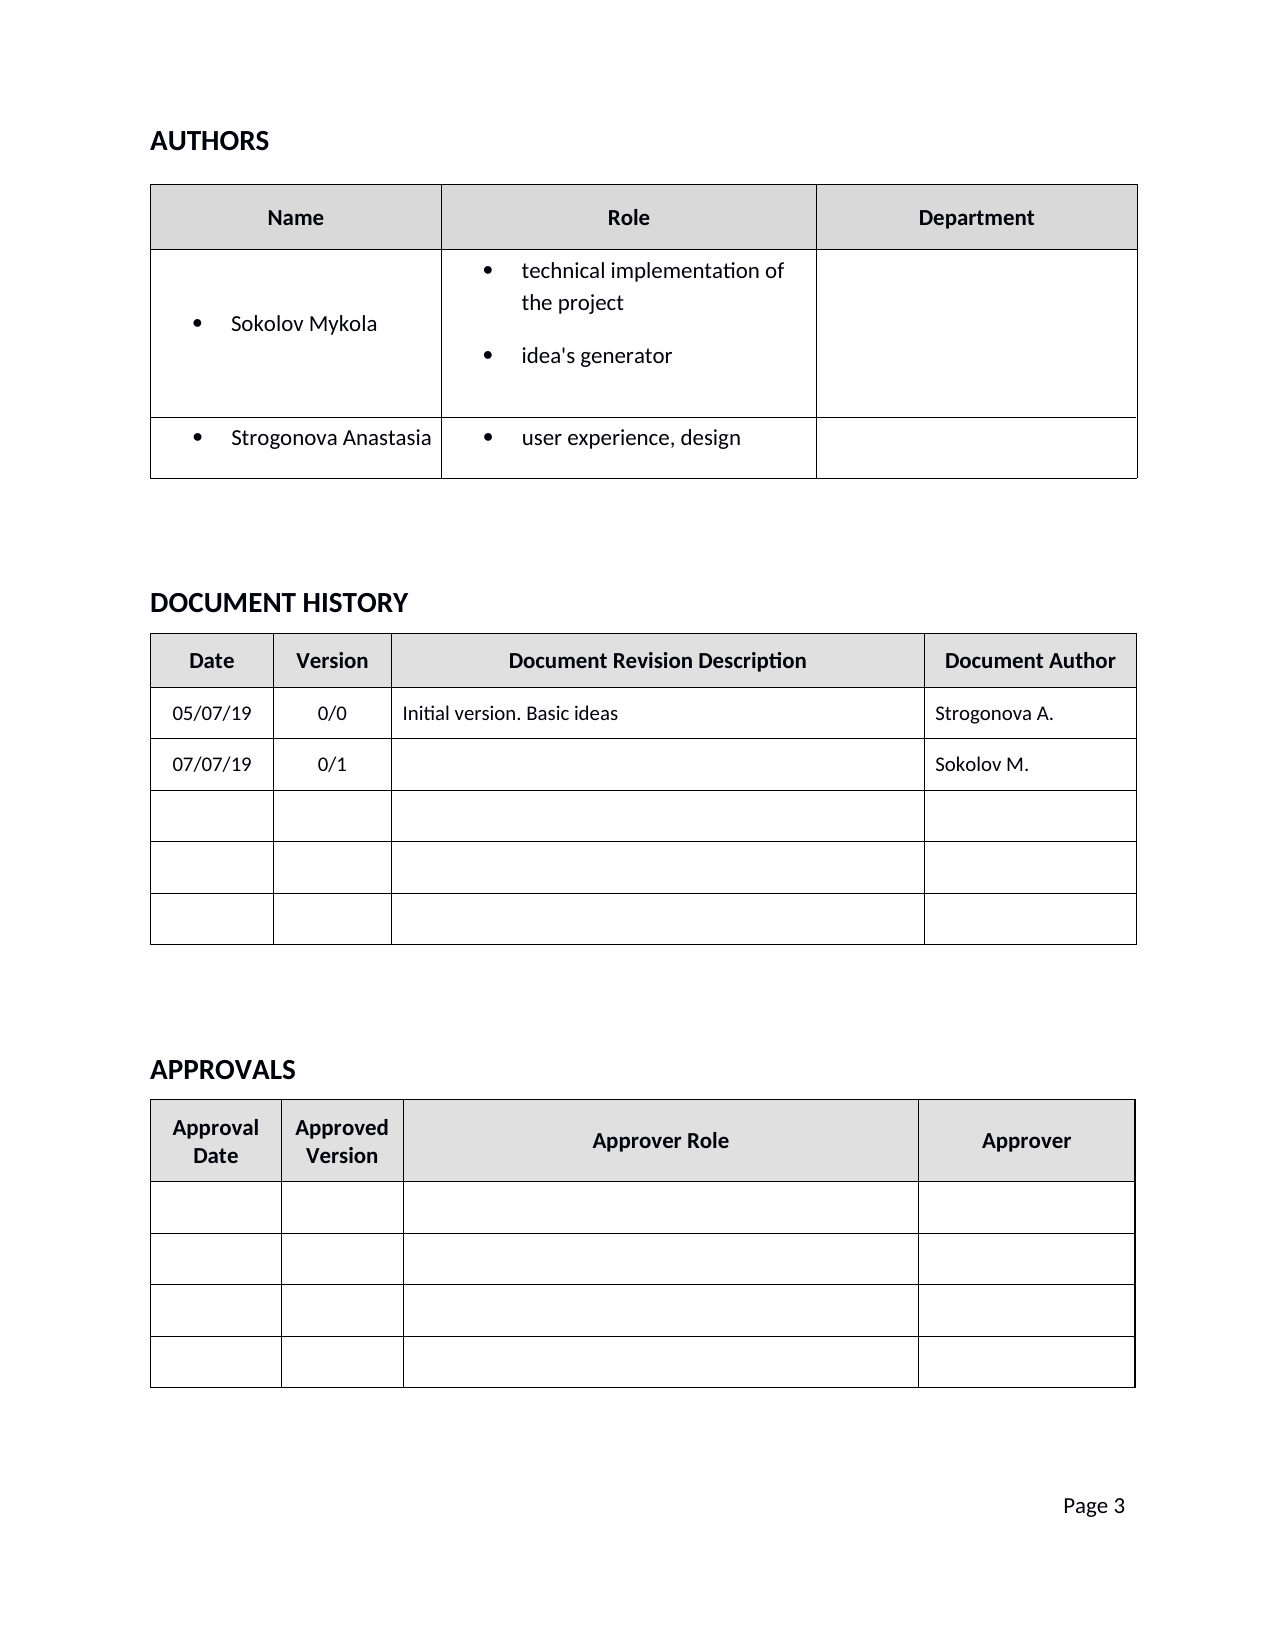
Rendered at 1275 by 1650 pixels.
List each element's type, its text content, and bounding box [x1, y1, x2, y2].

table_cell user experience, design [442, 418, 816, 478]
table_cell Strogonova Anastasia [151, 418, 441, 478]
table_cell [404, 1285, 918, 1336]
table_cell [274, 842, 391, 892]
table_cell [151, 894, 273, 944]
table_cell [392, 894, 924, 944]
table_header Approval Date [151, 1100, 281, 1181]
table_header Document Author [925, 634, 1136, 687]
table_cell 05/07/19 [151, 688, 273, 738]
table_header Approved Version [282, 1100, 403, 1181]
table_cell [282, 1234, 403, 1284]
table_cell [151, 791, 273, 841]
table_cell Initial version. Basic ideas [392, 688, 924, 738]
table_cell [919, 1182, 1134, 1233]
table_cell 0/1 [274, 739, 391, 789]
table_cell [919, 1285, 1134, 1336]
table_header Approver [919, 1100, 1134, 1181]
table_cell 07/07/19 [151, 739, 273, 789]
table_cell [151, 842, 273, 892]
text APPROVALS [150, 1051, 1125, 1087]
table_cell [392, 791, 924, 841]
table_cell [274, 894, 391, 944]
table_cell [274, 791, 391, 841]
table_cell [919, 1234, 1134, 1284]
table_cell [282, 1285, 403, 1336]
table_cell [925, 791, 1136, 841]
table_cell [151, 1182, 281, 1233]
table_cell [404, 1182, 918, 1233]
table_cell [392, 842, 924, 892]
table_cell Sokolov Mykola [151, 250, 441, 417]
table_cell [817, 250, 1137, 417]
table_cell [404, 1337, 918, 1387]
table_cell 0/0 [274, 688, 391, 738]
table_cell [919, 1337, 1134, 1387]
table_cell [925, 842, 1136, 892]
table_cell [151, 1337, 281, 1387]
table_cell [282, 1337, 403, 1387]
table_cell [404, 1234, 918, 1284]
table_cell [925, 894, 1136, 944]
table_header Role [442, 185, 816, 249]
table_cell [817, 417, 1137, 478]
table_cell Sokolov M. [925, 739, 1136, 789]
table_header Department [817, 185, 1137, 249]
text AUTHORS [150, 122, 1125, 157]
table_cell Strogonova A. [925, 688, 1136, 738]
table_cell [151, 1234, 281, 1284]
table_header Version [274, 634, 391, 687]
table_cell [151, 1285, 281, 1336]
table_header Approver Role [404, 1100, 918, 1181]
table_header Date [151, 634, 273, 687]
table_cell [282, 1182, 403, 1233]
table_header Name [151, 185, 441, 249]
table_cell technical implementation of the project idea's generator [442, 250, 816, 417]
table_cell [392, 739, 924, 789]
table_header Document Revision Description [392, 634, 924, 687]
text DOCUMENT HISTORY [150, 584, 1125, 620]
